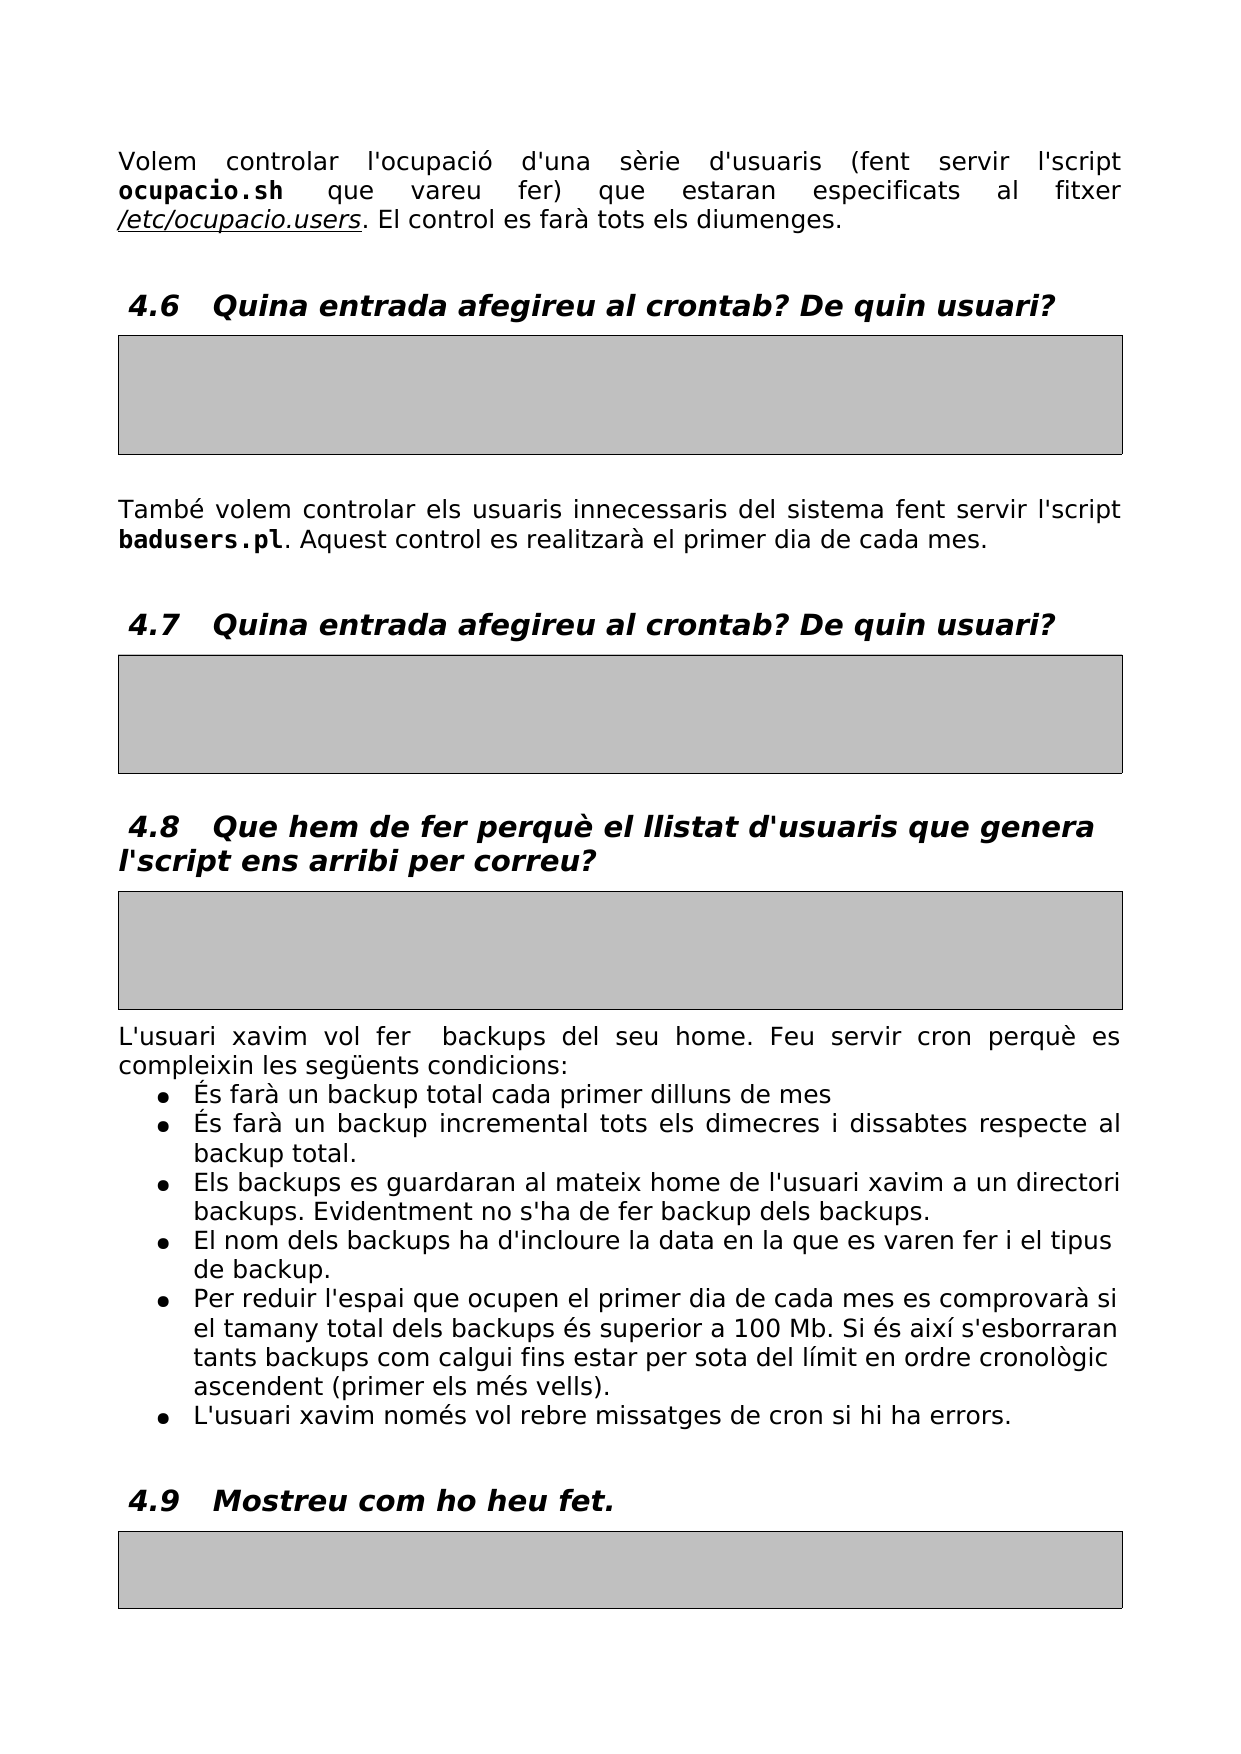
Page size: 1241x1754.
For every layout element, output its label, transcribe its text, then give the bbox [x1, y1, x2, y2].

list Per reduir l'espai que ocupen el primer dia de cada mes es comprovarà si el tamany total dels backups és superior a 100 Mb. Si és així s'esborraran tants backups com calgui fins estar per sota del límit en ordre cronològic ascendent (primer els més vells). [156, 1284, 1122, 1401]
subtitle Que hem de fer perquè el llistat d'usuaris que genera l'script ens arribi per correu? [118, 811, 1122, 878]
list És farà un backup incremental tots els dimecres i dissabtes respecte al backup total. [156, 1109, 1122, 1168]
text L'usuari xavim vol fer backups del seu home. Feu servir cron perquè es compleixin les següents condicions: [118, 1022, 1122, 1080]
text També volem controlar els usuaris innecessaris del sistema fent servir l'script badusers.pl. Aquest control es realitzarà el primer dia de cada mes. [118, 496, 1122, 554]
list El nom dels backups ha d'incloure la data en la que es varen fer i el tipus de backup. [156, 1226, 1122, 1284]
subtitle Quina entrada afegireu al crontab? De quin usuari? [118, 289, 1122, 323]
list Els backups es guardaran al mateix home de l'usuari xavim a un directori backups. Evidentment no s'ha de fer backup dels backups. [156, 1168, 1122, 1226]
subtitle Quina entrada afegireu al crontab? De quin usuari? [118, 608, 1122, 642]
subtitle Mostreu com ho heu fet. [118, 1484, 1122, 1518]
text Volem controlar l'ocupació d'una sèrie d'usuaris (fent servir l'script ocupacio.sh que vareu fer) que estaran especificats al fitxer /etc/ocupacio.users. El control es farà tots els diumenges. [118, 147, 1122, 235]
list És farà un backup total cada primer dilluns de mes [156, 1080, 1122, 1109]
list L'usuari xavim només vol rebre missatges de cron si hi ha errors. [156, 1401, 1122, 1430]
